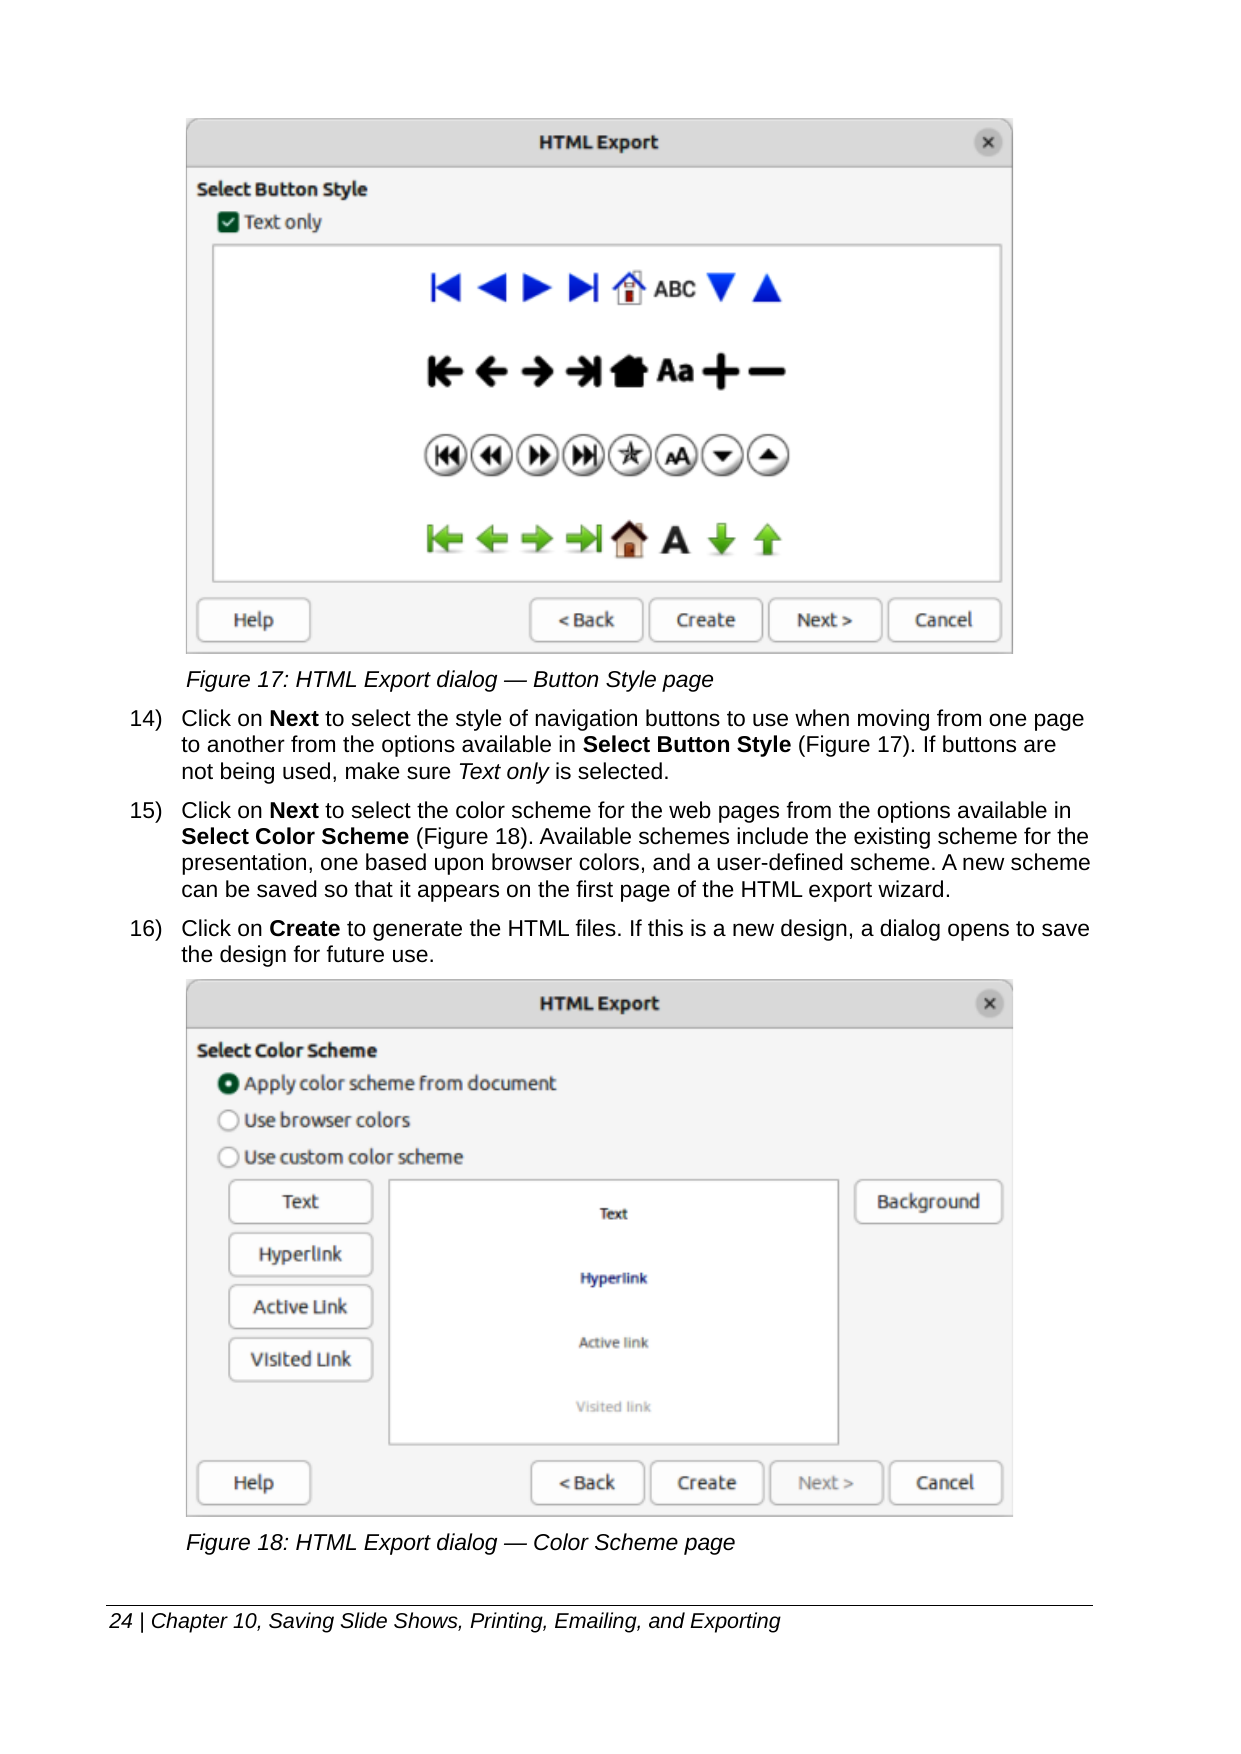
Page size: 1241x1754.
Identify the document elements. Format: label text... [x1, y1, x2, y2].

picture [185, 118, 1014, 654]
list Click on Create to generate the HTML files. If this is a new design, a dialog opens to save the design for future use. [162, 914, 1093, 967]
text Figure 17: HTML Export dialog — Button Style page [186, 666, 1013, 692]
text Figure 18: HTML Export dialog — Color Scheme page [186, 1529, 1013, 1556]
list Click on Next to select the color scheme for the web pages from the options available in Select Color Scheme (Figure 18). Available schemes include the existing scheme for the presentation, one based upon browser colors, and a user-defined scheme. A new scheme can be saved so that it appears on the first page of the HTML export wizard. [162, 797, 1093, 902]
picture [185, 979, 1014, 1517]
list Click on Next to select the style of navigation buttons to use when moving from one page to another from the options available in Select Button Style (Figure 17). If buttons are not being used, make sure Text only is selected. [162, 705, 1093, 784]
